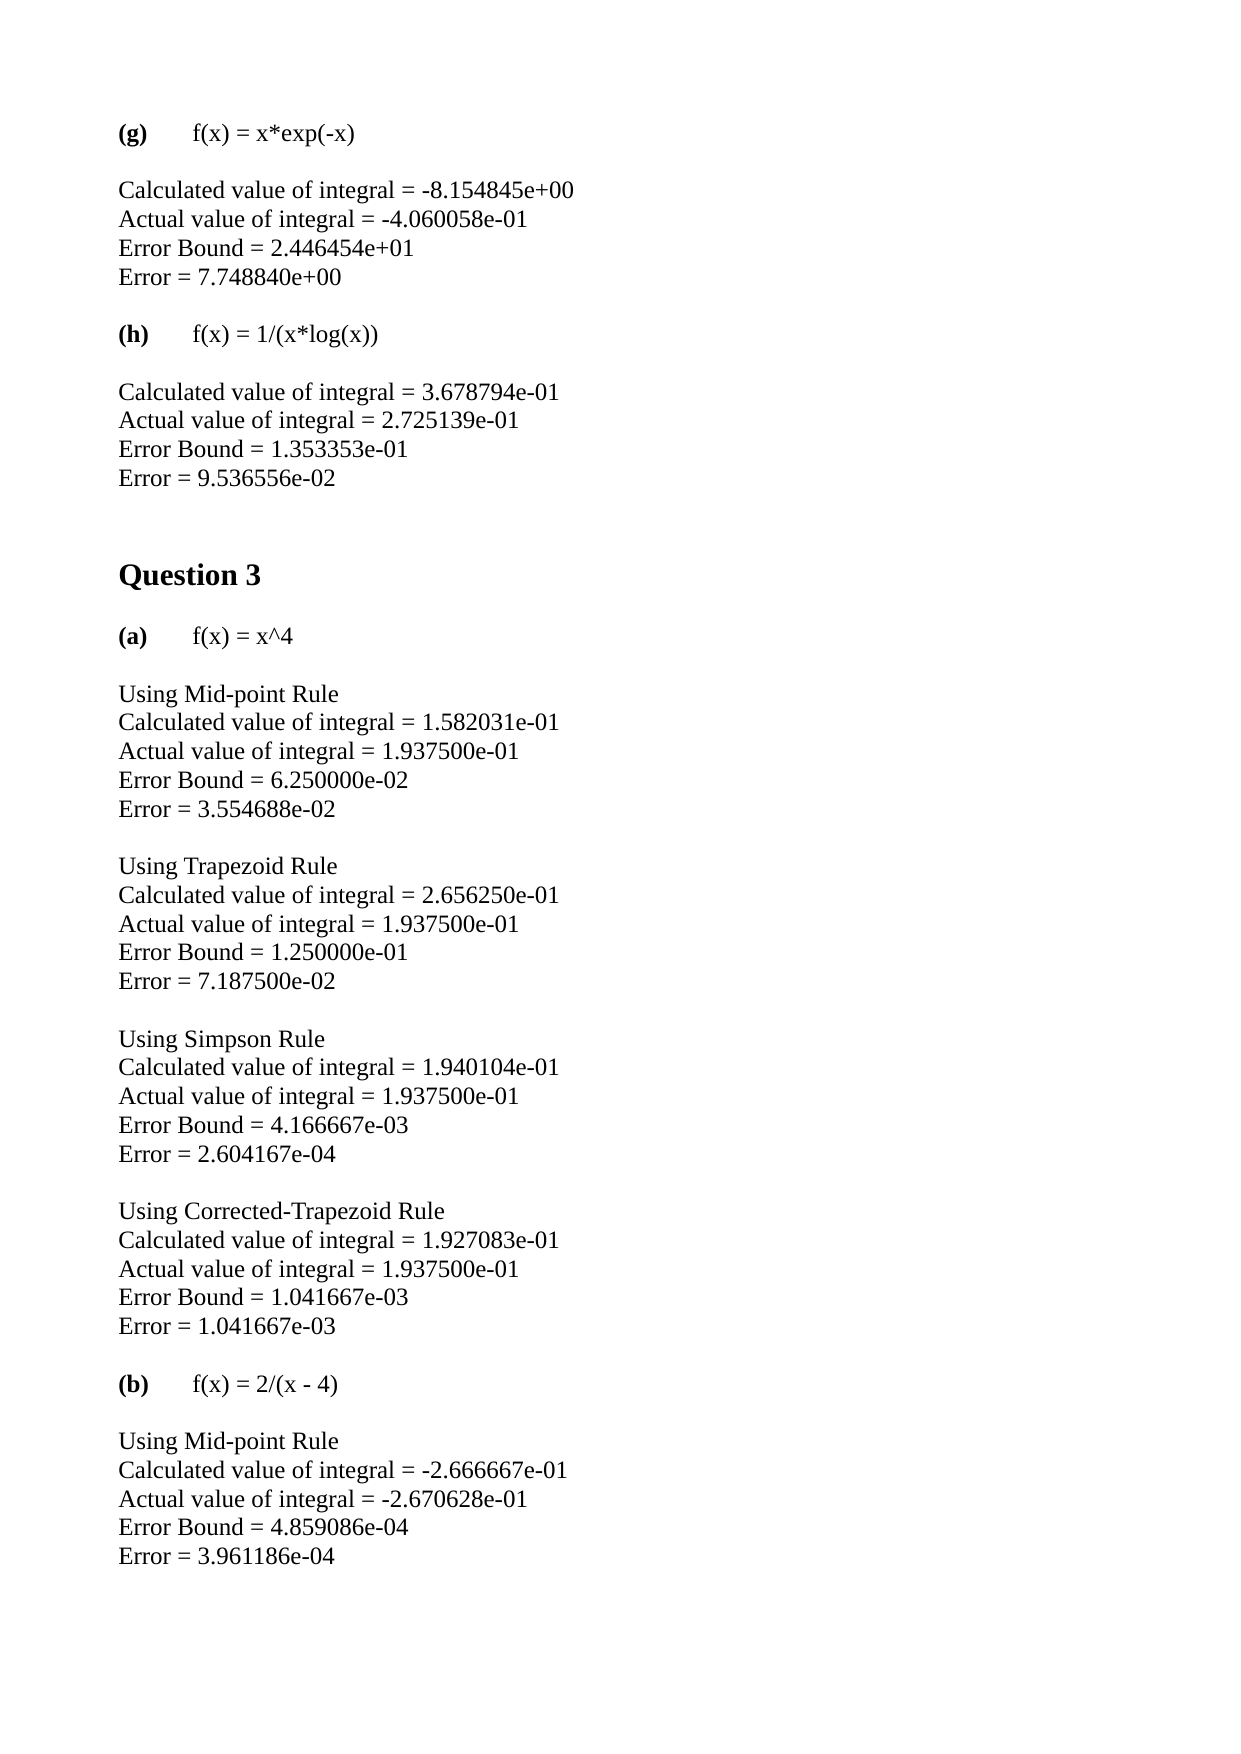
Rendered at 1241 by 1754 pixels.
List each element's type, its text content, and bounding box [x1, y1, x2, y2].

text Error Bound = 1.250000e-01 [118, 937, 1122, 966]
text Question 3 [118, 557, 1122, 592]
text Calculated value of integral = 1.582031e-01 [118, 707, 1122, 736]
text Actual value of integral = 1.937500e-01 [118, 1081, 1122, 1110]
text Actual value of integral = -4.060058e-01 [118, 204, 1122, 233]
text Actual value of integral = 1.937500e-01 [118, 909, 1122, 937]
text (h) f(x) = 1/(x*log(x)) [118, 319, 1122, 348]
text Error = 1.041667e-03 [118, 1311, 1122, 1340]
text Calculated value of integral = 3.678794e-01 [118, 377, 1122, 406]
text Error = 3.961186e-04 [118, 1541, 1122, 1570]
text Using Mid-point Rule [118, 1426, 1122, 1455]
text Error Bound = 1.353353e-01 [118, 434, 1122, 463]
text Calculated value of integral = 2.656250e-01 [118, 880, 1122, 909]
text Error = 7.748840e+00 [118, 262, 1122, 291]
text Calculated value of integral = 1.927083e-01 [118, 1225, 1122, 1254]
text Using Simpson Rule [118, 1024, 1122, 1052]
text Calculated value of integral = -2.666667e-01 [118, 1455, 1122, 1484]
text Using Trapezoid Rule [118, 851, 1122, 880]
text Error = 2.604167e-04 [118, 1139, 1122, 1167]
text Calculated value of integral = -8.154845e+00 [118, 176, 1122, 204]
text Error = 9.536556e-02 [118, 463, 1122, 492]
text Error Bound = 4.166667e-03 [118, 1110, 1122, 1139]
text Calculated value of integral = 1.940104e-01 [118, 1052, 1122, 1081]
text Error = 7.187500e-02 [118, 966, 1122, 995]
text Error Bound = 6.250000e-02 [118, 765, 1122, 794]
text Error = 3.554688e-02 [118, 794, 1122, 822]
text (g) f(x) = x*exp(-x) [118, 118, 1122, 147]
text Using Mid-point Rule [118, 679, 1122, 707]
text (b) f(x) = 2/(x - 4) [118, 1369, 1122, 1397]
text Error Bound = 2.446454e+01 [118, 233, 1122, 262]
text (a) f(x) = x^4 [118, 621, 1122, 650]
text Error Bound = 4.859086e-04 [118, 1512, 1122, 1541]
text Actual value of integral = 1.937500e-01 [118, 736, 1122, 765]
text Actual value of integral = 2.725139e-01 [118, 406, 1122, 434]
text Actual value of integral = -2.670628e-01 [118, 1484, 1122, 1512]
text Error Bound = 1.041667e-03 [118, 1282, 1122, 1311]
text Actual value of integral = 1.937500e-01 [118, 1254, 1122, 1282]
text Using Corrected-Trapezoid Rule [118, 1196, 1122, 1225]
